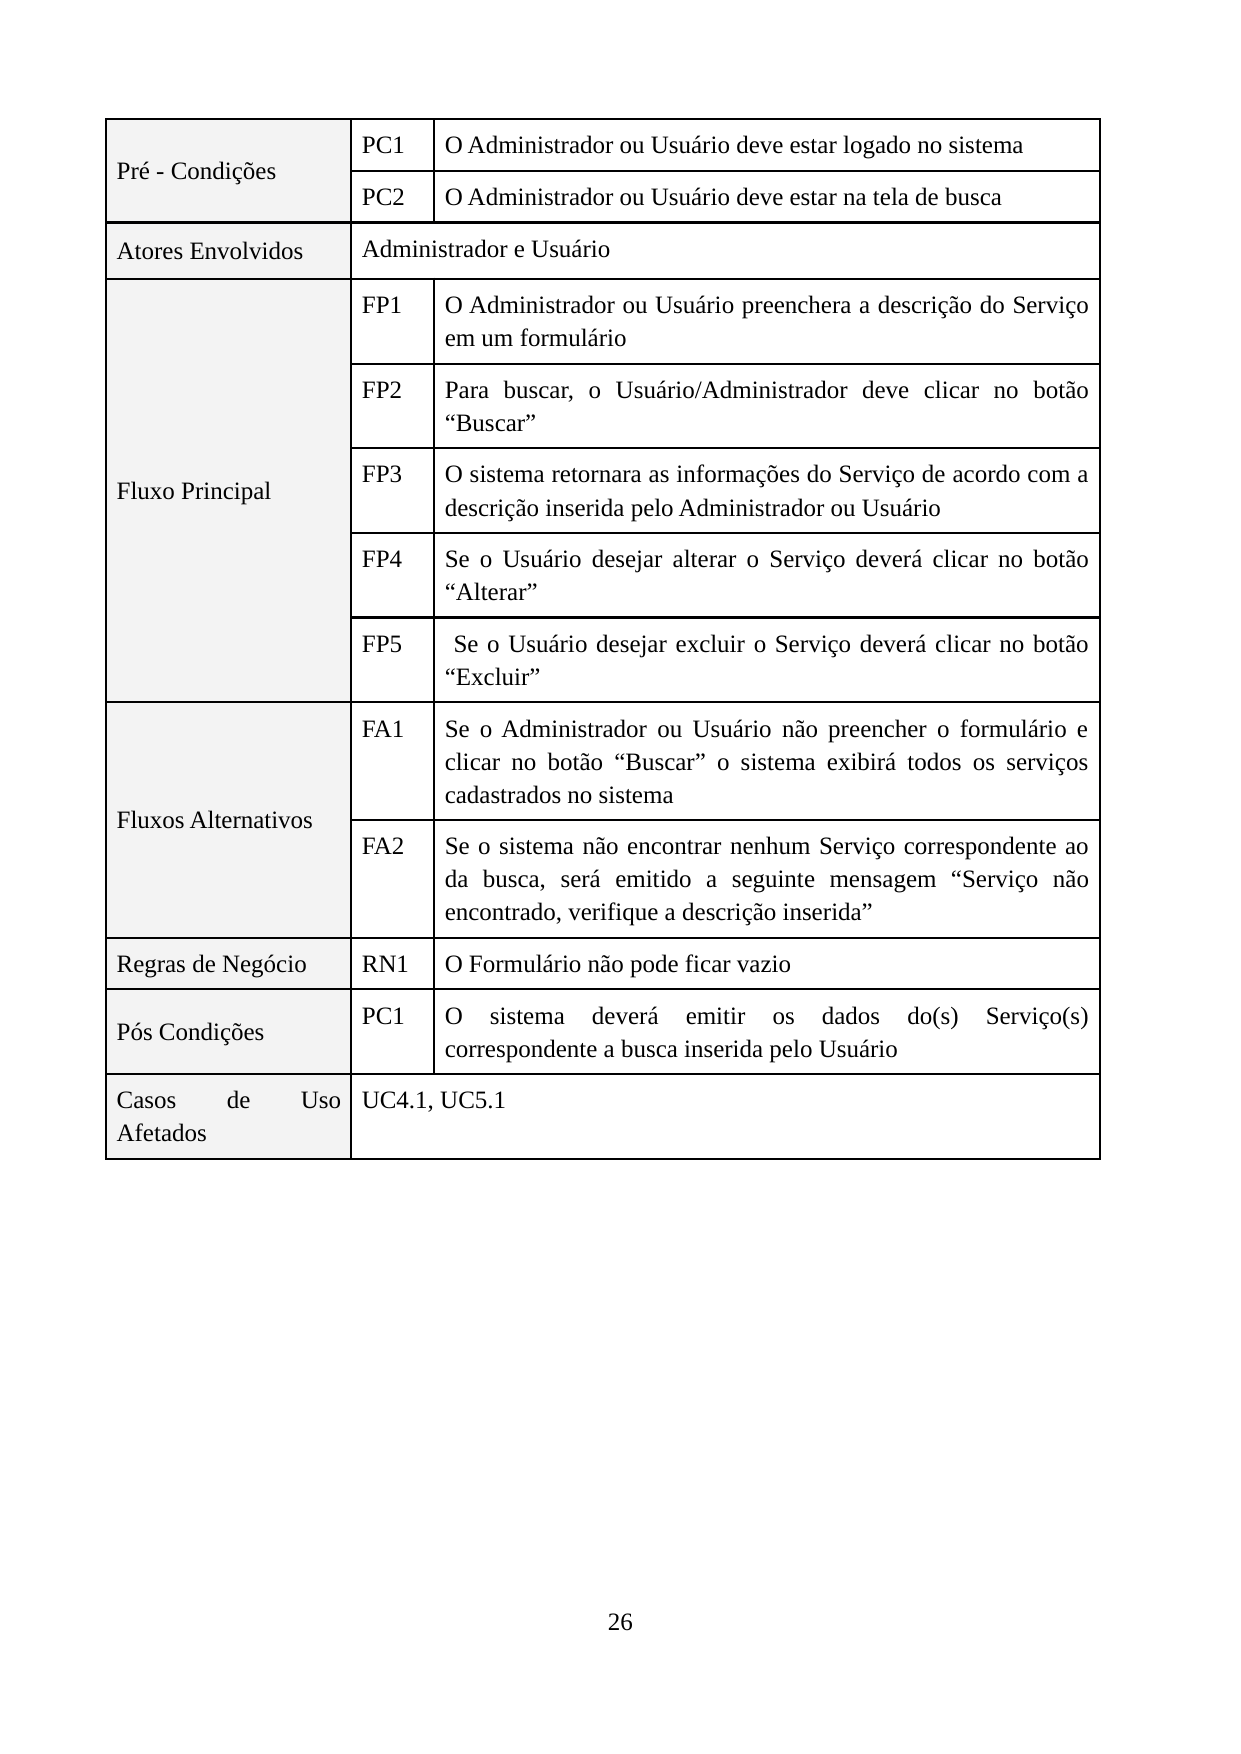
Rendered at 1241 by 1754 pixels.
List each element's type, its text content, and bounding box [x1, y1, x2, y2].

table_cell Casos de Uso Afetados [107, 1075, 350, 1158]
table_cell PC1 [352, 990, 433, 1073]
table_cell Fluxo Principal [107, 280, 350, 701]
table_cell Pré - Condições [107, 120, 350, 221]
table_cell FA1 [352, 703, 433, 819]
table_cell Se o sistema não encontrar nenhum Serviço correspondente ao da busca, será emitido a seguinte mensagem “Serviço não encontrado, verifique a descrição inserida” [435, 821, 1099, 937]
table_cell Administrador e Usuário [352, 224, 1099, 278]
table_cell FP5 [352, 619, 433, 701]
table_cell FP3 [352, 449, 433, 532]
table_cell Para buscar, o Usuário/Administrador deve clicar no botão “Buscar” [435, 365, 1099, 447]
table_cell FP2 [352, 365, 433, 447]
table_cell FP1 [352, 280, 433, 362]
table_cell RN1 [352, 939, 433, 988]
table_cell O Administrador ou Usuário deve estar na tela de busca [435, 172, 1099, 221]
table_cell O sistema deverá emitir os dados do(s) Serviço(s) correspondente a busca inserida pelo Usuário [435, 990, 1099, 1073]
table_cell O sistema retornara as informações do Serviço de acordo com a descrição inserida pelo Administrador ou Usuário [435, 449, 1099, 532]
table_cell Se o Usuário desejar excluir o Serviço deverá clicar no botão “Excluir” [435, 619, 1099, 701]
table_cell Regras de Negócio [107, 939, 350, 988]
table_cell PC1 [352, 120, 433, 170]
table_cell FP4 [352, 534, 433, 616]
table_cell PC2 [352, 172, 433, 221]
table_cell O Formulário não pode ficar vazio [435, 939, 1099, 988]
table_cell FA2 [352, 821, 433, 937]
table_cell O Administrador ou Usuário preenchera a descrição do Serviço em um formulário [435, 280, 1099, 362]
table_cell Fluxos Alternativos [107, 703, 350, 937]
table_cell O Administrador ou Usuário deve estar logado no sistema [435, 120, 1099, 170]
table_cell Se o Administrador ou Usuário não preencher o formulário e clicar no botão “Buscar” o sistema exibirá todos os serviços cadastrados no sistema [435, 703, 1099, 819]
table_cell Atores Envolvidos [107, 224, 350, 278]
table_cell UC4.1, UC5.1 [352, 1075, 1099, 1158]
table_cell Se o Usuário desejar alterar o Serviço deverá clicar no botão “Alterar” [435, 534, 1099, 616]
table_cell Pós Condições [107, 990, 350, 1073]
